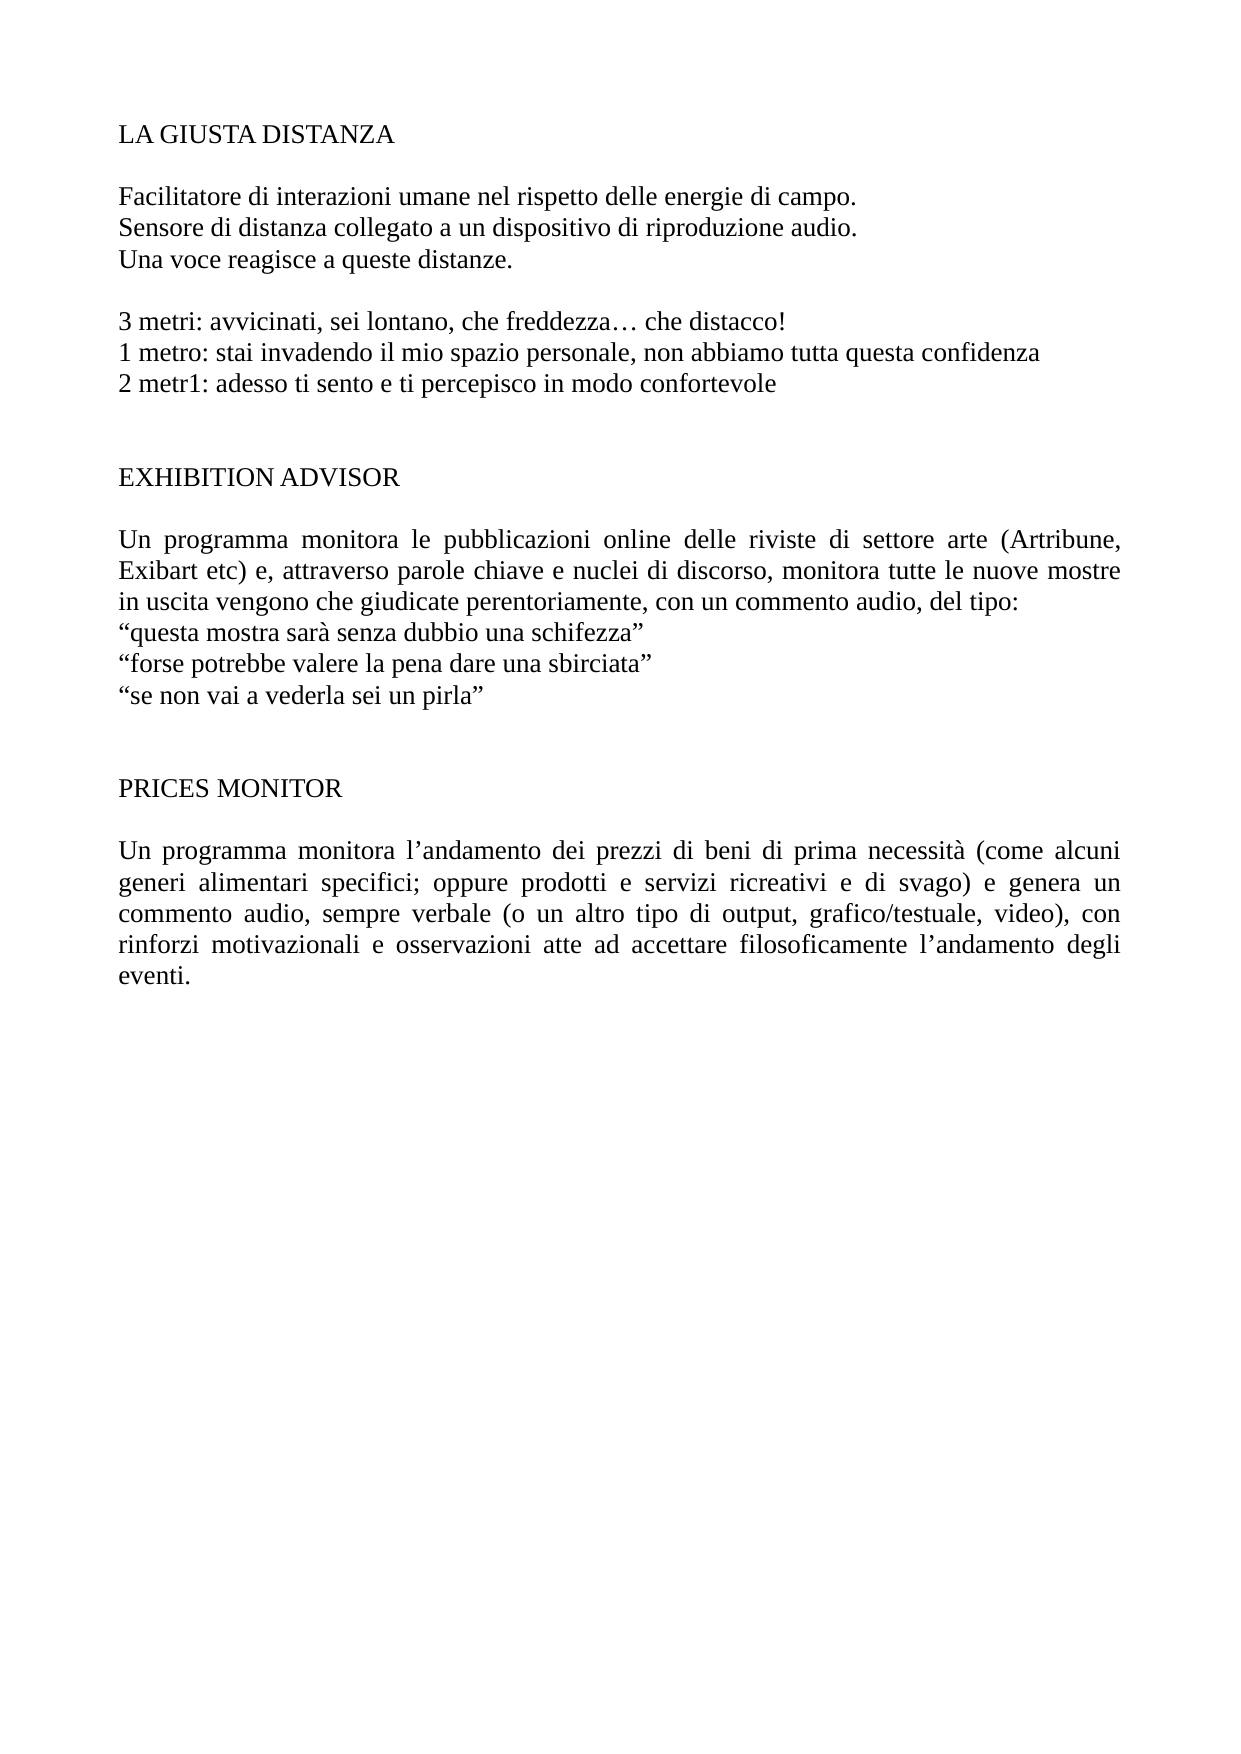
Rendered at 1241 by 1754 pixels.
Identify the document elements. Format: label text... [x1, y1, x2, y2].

text 2 metr1: adesso ti sento e ti percepisco in modo confortevole [118, 367, 1122, 398]
text LA GIUSTA DISTANZA [118, 118, 1122, 149]
text “questa mostra sarà senza dubbio una schifezza” [118, 616, 1122, 648]
text “forse potrebbe valere la pena dare una sbirciata” [118, 648, 1122, 679]
text 3 metri: avvicinati, sei lontano, che freddezza… che distacco! [118, 305, 1122, 336]
text PRICES MONITOR [118, 772, 1122, 803]
text Un programma monitora l’andamento dei prezzi di beni di prima necessità (come alcuni generi alimentari specifici; oppure prodotti e servizi ricreativi e di svago) e genera un commento audio, sempre verbale (o un altro tipo di output, grafico/testuale, video), con rinforzi motivazionali e osservazioni atte ad accettare filosoficamente l’andamento degli eventi. [118, 834, 1122, 990]
text Sensore di distanza collegato a un dispositivo di riproduzione audio. [118, 212, 1122, 243]
text EXHIBITION ADVISOR [118, 461, 1122, 492]
text 1 metro: stai invadendo il mio spazio personale, non abbiamo tutta questa confidenza [118, 336, 1122, 367]
text Un programma monitora le pubblicazioni online delle riviste di settore arte (Artribune, Exibart etc) e, attraverso parole chiave e nuclei di discorso, monitora tutte le nuove mostre in uscita vengono che giudicate perentoriamente, con un commento audio, del tipo: [118, 523, 1122, 616]
text Una voce reagisce a queste distanze. [118, 243, 1122, 274]
text Facilitatore di interazioni umane nel rispetto delle energie di campo. [118, 180, 1122, 212]
text “se non vai a vederla sei un pirla” [118, 679, 1122, 710]
